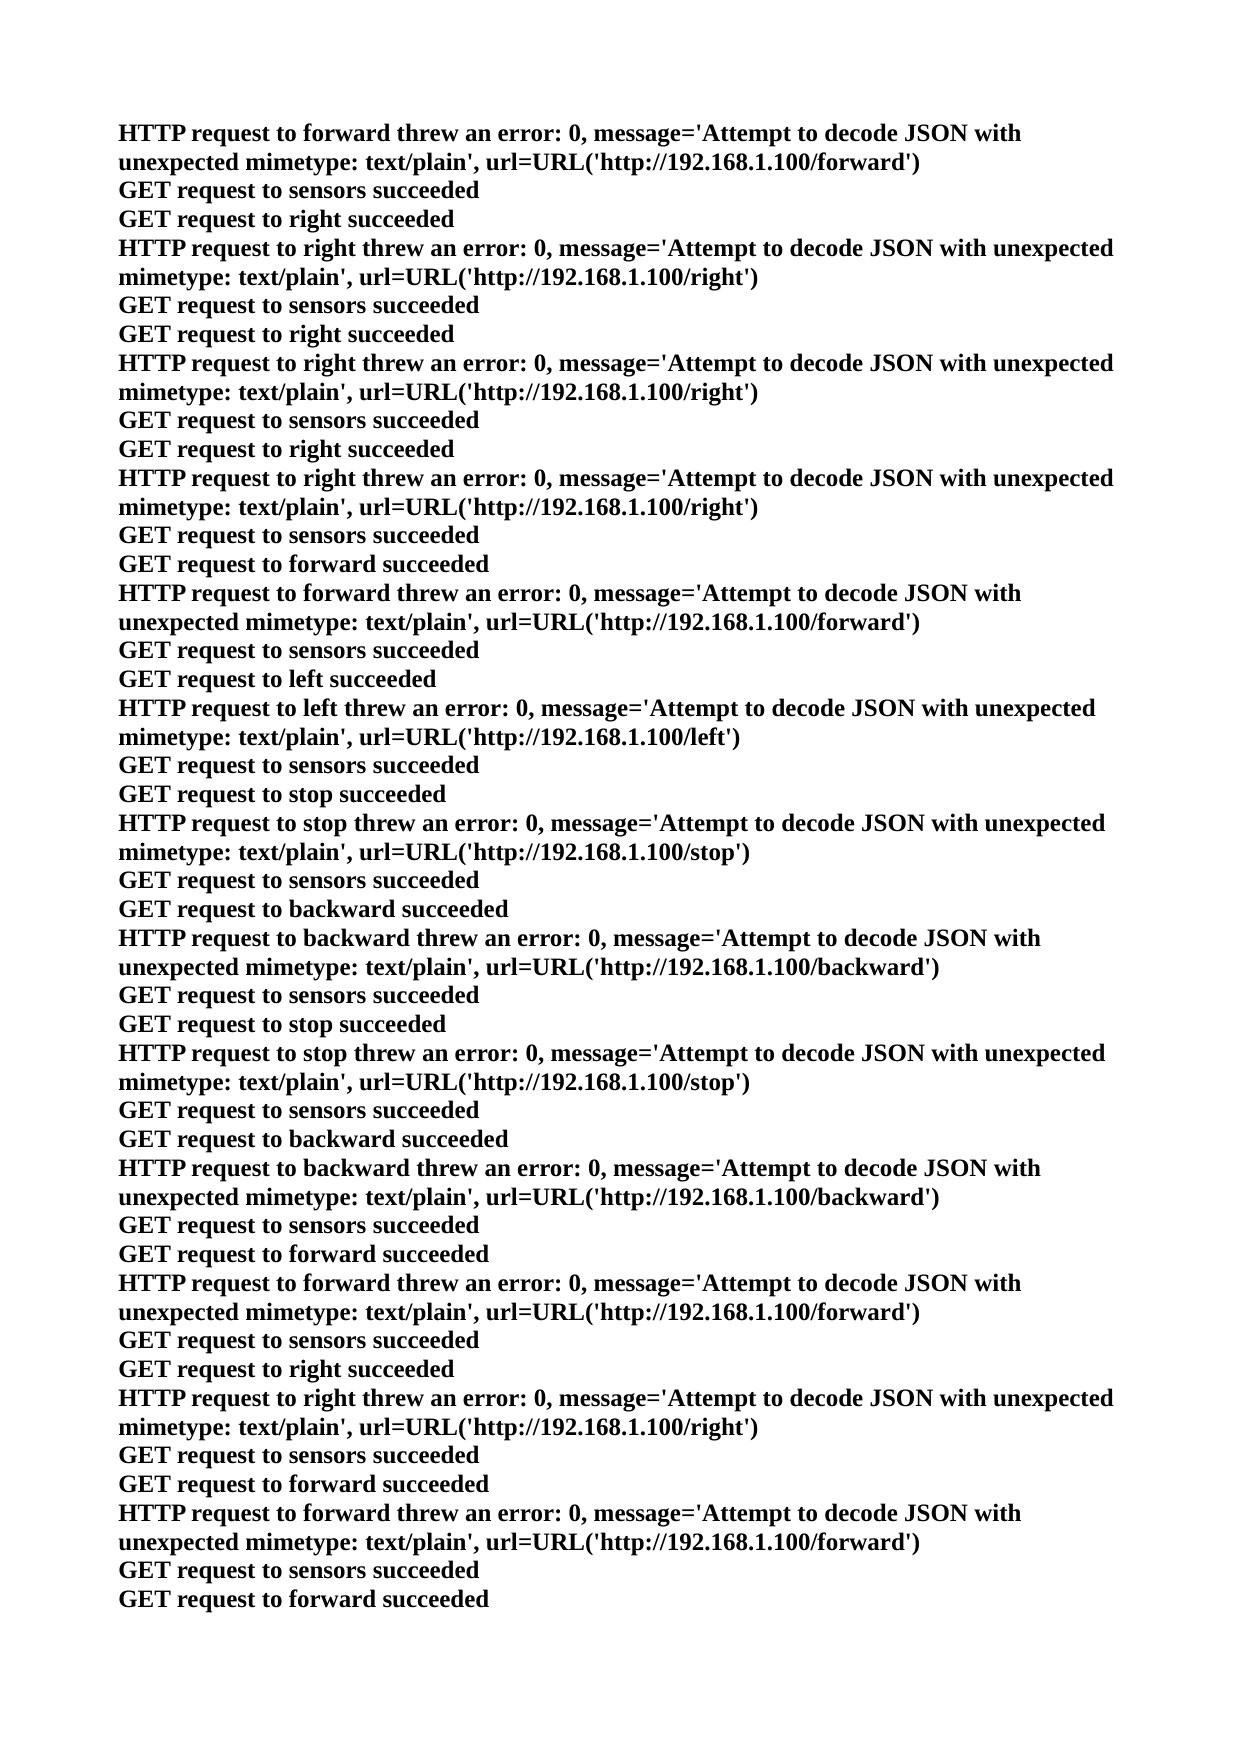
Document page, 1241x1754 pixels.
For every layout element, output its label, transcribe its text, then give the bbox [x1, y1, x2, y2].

text GET request to sensors succeeded [118, 406, 1122, 434]
text GET request to sensors succeeded [118, 1556, 1122, 1584]
text GET request to stop succeeded [118, 779, 1122, 808]
text HTTP request to right threw an error: 0, message='Attempt to decode JSON with unexpected mimetype: text/plain', url=URL('http://192.168.1.100/right') [118, 233, 1122, 291]
text HTTP request to forward threw an error: 0, message='Attempt to decode JSON with unexpected mimetype: text/plain', url=URL('http://192.168.1.100/forward') [118, 1268, 1122, 1326]
text HTTP request to forward threw an error: 0, message='Attempt to decode JSON with unexpected mimetype: text/plain', url=URL('http://192.168.1.100/forward') [118, 578, 1122, 636]
text GET request to sensors succeeded [118, 751, 1122, 779]
text GET request to sensors succeeded [118, 866, 1122, 894]
text GET request to backward succeeded [118, 1124, 1122, 1153]
text HTTP request to stop threw an error: 0, message='Attempt to decode JSON with unexpected mimetype: text/plain', url=URL('http://192.168.1.100/stop') [118, 808, 1122, 866]
text GET request to sensors succeeded [118, 636, 1122, 664]
text GET request to sensors succeeded [118, 1326, 1122, 1354]
text GET request to sensors succeeded [118, 291, 1122, 319]
text HTTP request to backward threw an error: 0, message='Attempt to decode JSON with unexpected mimetype: text/plain', url=URL('http://192.168.1.100/backward') [118, 1153, 1122, 1211]
text HTTP request to right threw an error: 0, message='Attempt to decode JSON with unexpected mimetype: text/plain', url=URL('http://192.168.1.100/right') [118, 463, 1122, 521]
text GET request to right succeeded [118, 434, 1122, 463]
text HTTP request to stop threw an error: 0, message='Attempt to decode JSON with unexpected mimetype: text/plain', url=URL('http://192.168.1.100/stop') [118, 1038, 1122, 1096]
text GET request to sensors succeeded [118, 1211, 1122, 1239]
text GET request to sensors succeeded [118, 1096, 1122, 1124]
text GET request to sensors succeeded [118, 981, 1122, 1009]
text GET request to left succeeded [118, 664, 1122, 693]
text GET request to sensors succeeded [118, 521, 1122, 549]
text GET request to stop succeeded [118, 1009, 1122, 1038]
text GET request to forward succeeded [118, 1469, 1122, 1498]
text HTTP request to right threw an error: 0, message='Attempt to decode JSON with unexpected mimetype: text/plain', url=URL('http://192.168.1.100/right') [118, 348, 1122, 406]
text HTTP request to left threw an error: 0, message='Attempt to decode JSON with unexpected mimetype: text/plain', url=URL('http://192.168.1.100/left') [118, 693, 1122, 751]
text GET request to forward succeeded [118, 1239, 1122, 1268]
text GET request to right succeeded [118, 319, 1122, 348]
text GET request to right succeeded [118, 204, 1122, 233]
text HTTP request to forward threw an error: 0, message='Attempt to decode JSON with unexpected mimetype: text/plain', url=URL('http://192.168.1.100/forward') [118, 118, 1122, 176]
text GET request to sensors succeeded [118, 1441, 1122, 1469]
text GET request to sensors succeeded [118, 176, 1122, 204]
text GET request to forward succeeded [118, 549, 1122, 578]
text GET request to backward succeeded [118, 894, 1122, 923]
text GET request to forward succeeded [118, 1584, 1122, 1613]
text GET request to right succeeded [118, 1354, 1122, 1383]
text HTTP request to right threw an error: 0, message='Attempt to decode JSON with unexpected mimetype: text/plain', url=URL('http://192.168.1.100/right') [118, 1383, 1122, 1441]
text HTTP request to backward threw an error: 0, message='Attempt to decode JSON with unexpected mimetype: text/plain', url=URL('http://192.168.1.100/backward') [118, 923, 1122, 981]
text HTTP request to forward threw an error: 0, message='Attempt to decode JSON with unexpected mimetype: text/plain', url=URL('http://192.168.1.100/forward') [118, 1498, 1122, 1556]
